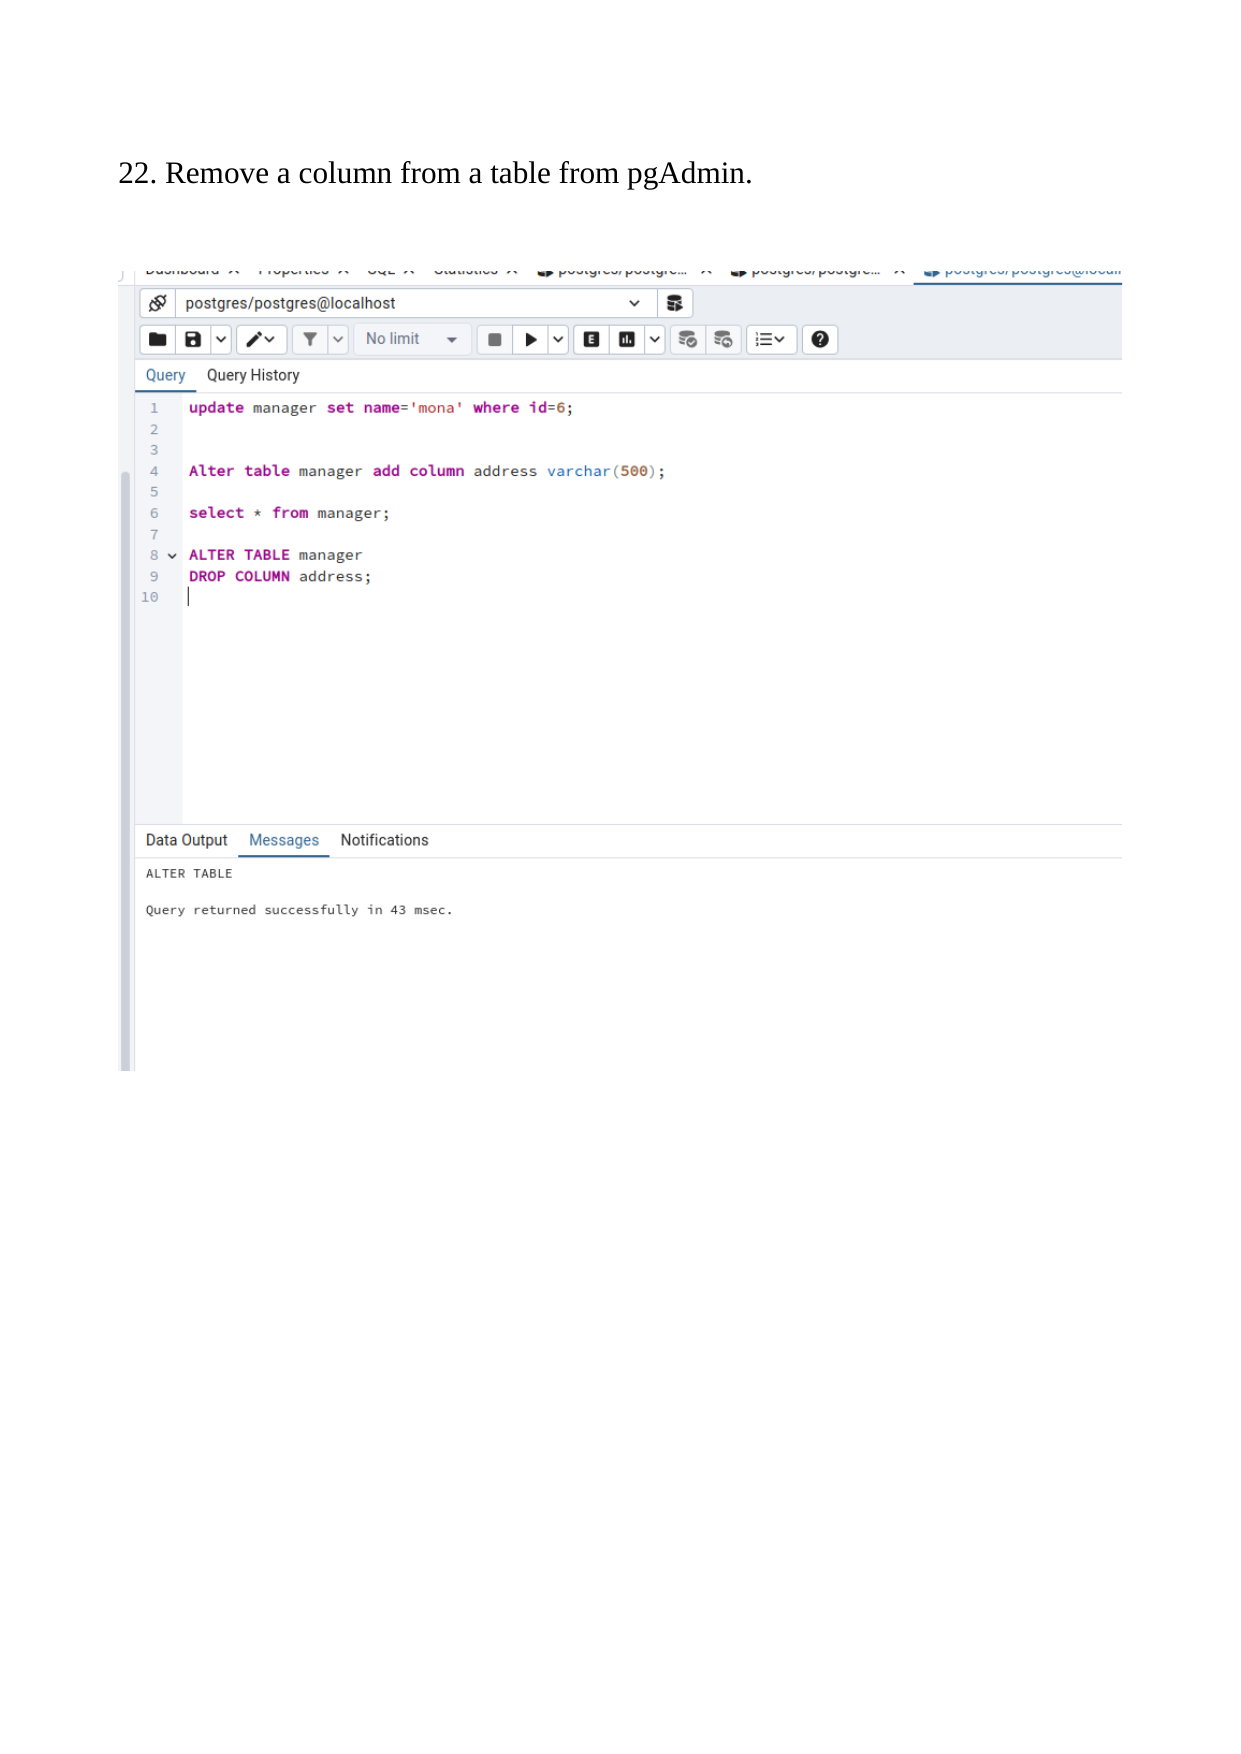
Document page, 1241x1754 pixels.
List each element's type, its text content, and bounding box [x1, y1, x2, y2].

text 22. Remove a column from a table from pgAdmin. [118, 154, 1122, 190]
picture [118, 271, 1123, 1071]
